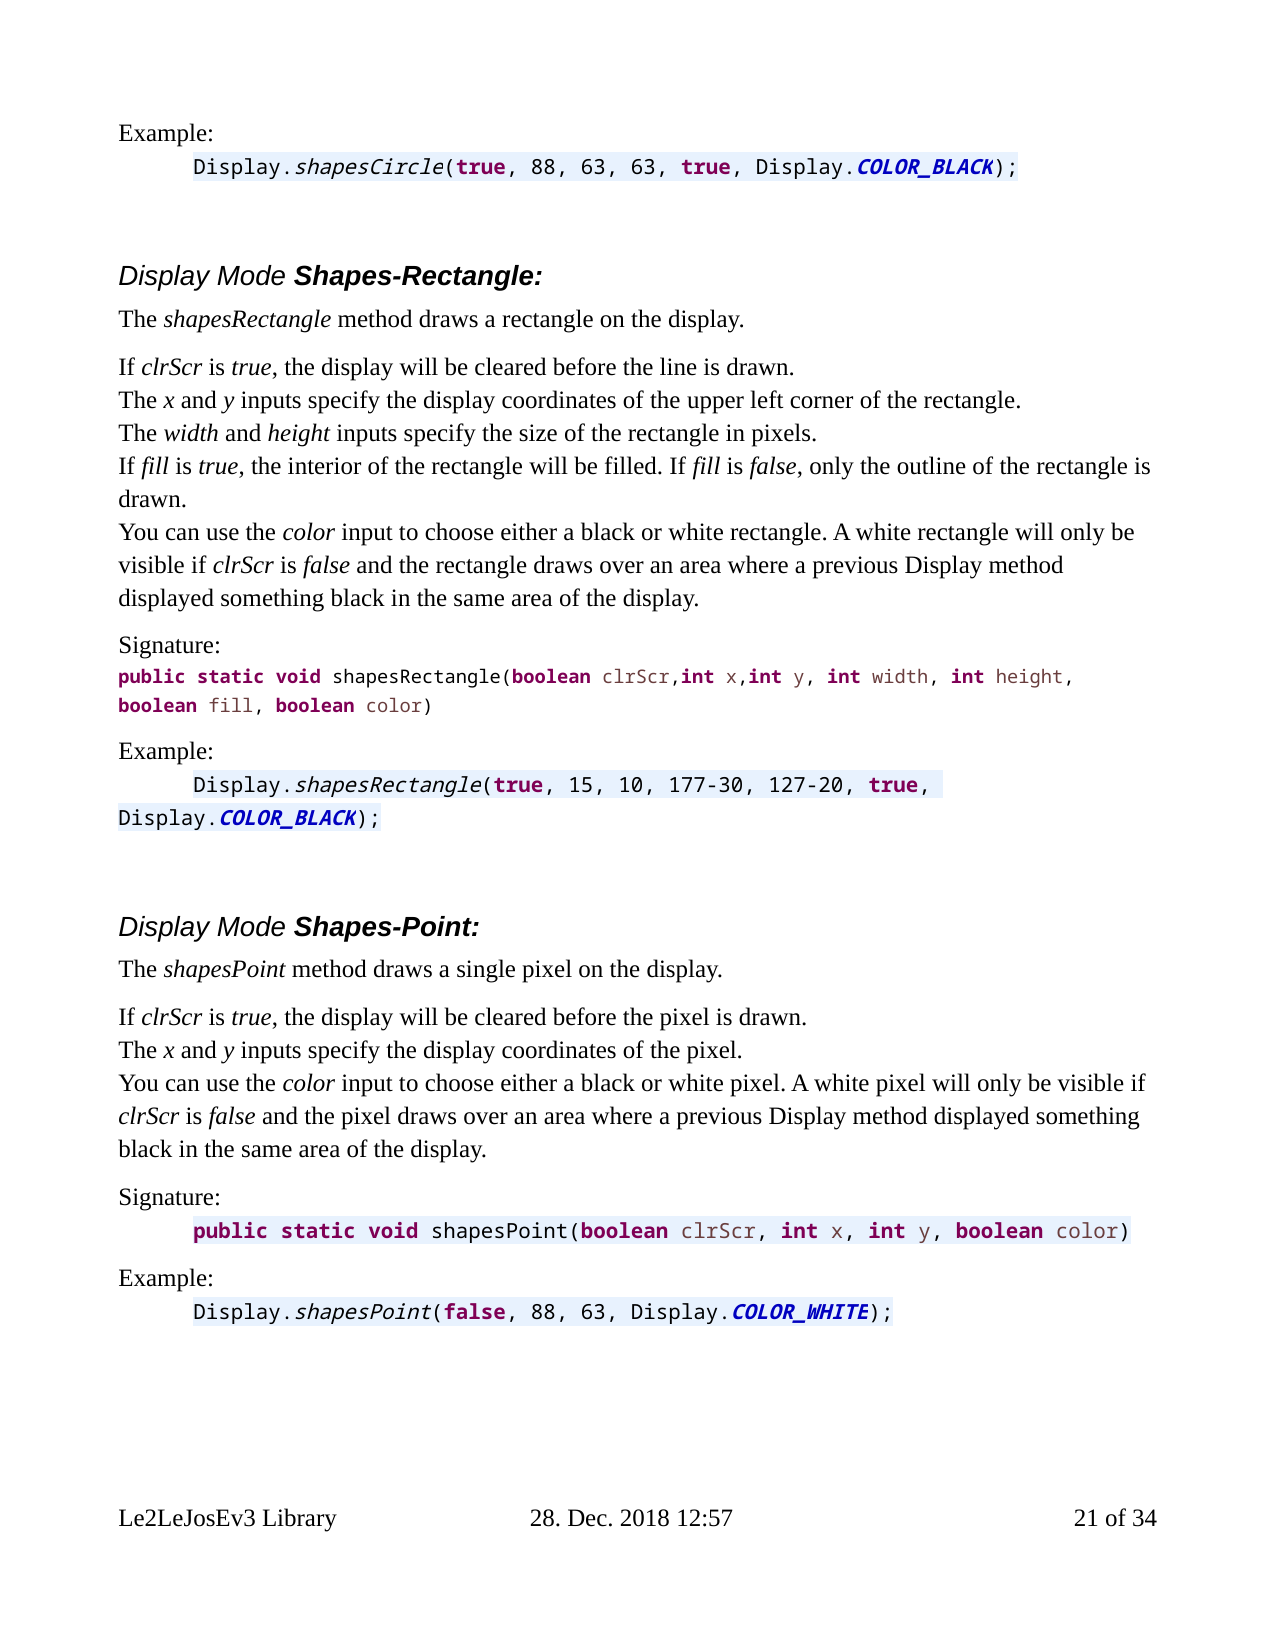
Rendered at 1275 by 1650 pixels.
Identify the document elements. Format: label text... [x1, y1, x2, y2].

text Example: Display.shapesPoint(false, 88, 63, Display.COLOR_WHITE); [118, 1263, 1157, 1326]
text Example: Display.shapesRectangle(true, 15, 10, 177-30, 127-20, true, Display.COLOR_BLACK); [118, 736, 1157, 831]
text If clrScr is true, the display will be cleared before the line is drawn. The x and y inputs specify the display coordinates of the upper left corner of the rectangle. The width and height inputs specify the size of the rectangle in pixels. If fill is true, the interior of the rectangle will be filled. If fill is false, only the outline of the rectangle is drawn. You can use the color input to choose either a black or white rectangle. A white rectangle will only be visible if clrScr is false and the rectangle draws over an area where a previous Display method displayed something black in the same area of the display. [118, 352, 1157, 612]
subtitle Display Mode Shapes-Rectangle: [118, 260, 1157, 292]
subtitle Display Mode Shapes-Point: [118, 910, 1157, 942]
text Signature: public static void shapesRectangle(boolean clrScr,int x,int y, int width, int height, boolean fill, boolean color) [118, 630, 1157, 718]
text If clrScr is true, the display will be cleared before the pixel is drawn. The x and y inputs specify the display coordinates of the pixel. You can use the color input to choose either a black or white pixel. A white pixel will only be visible if clrScr is false and the pixel draws over an area where a previous Display method displayed something black in the same area of the display. [118, 1002, 1157, 1163]
text Signature: public static void shapesPoint(boolean clrScr, int x, int y, boolean color) [118, 1182, 1157, 1244]
text The shapesPoint method draws a single pixel on the display. [118, 954, 1157, 983]
text Example: Display.shapesCircle(true, 88, 63, 63, true, Display.COLOR_BLACK); [118, 118, 1157, 181]
text The shapesRectangle method draws a rectangle on the display. [118, 304, 1157, 333]
